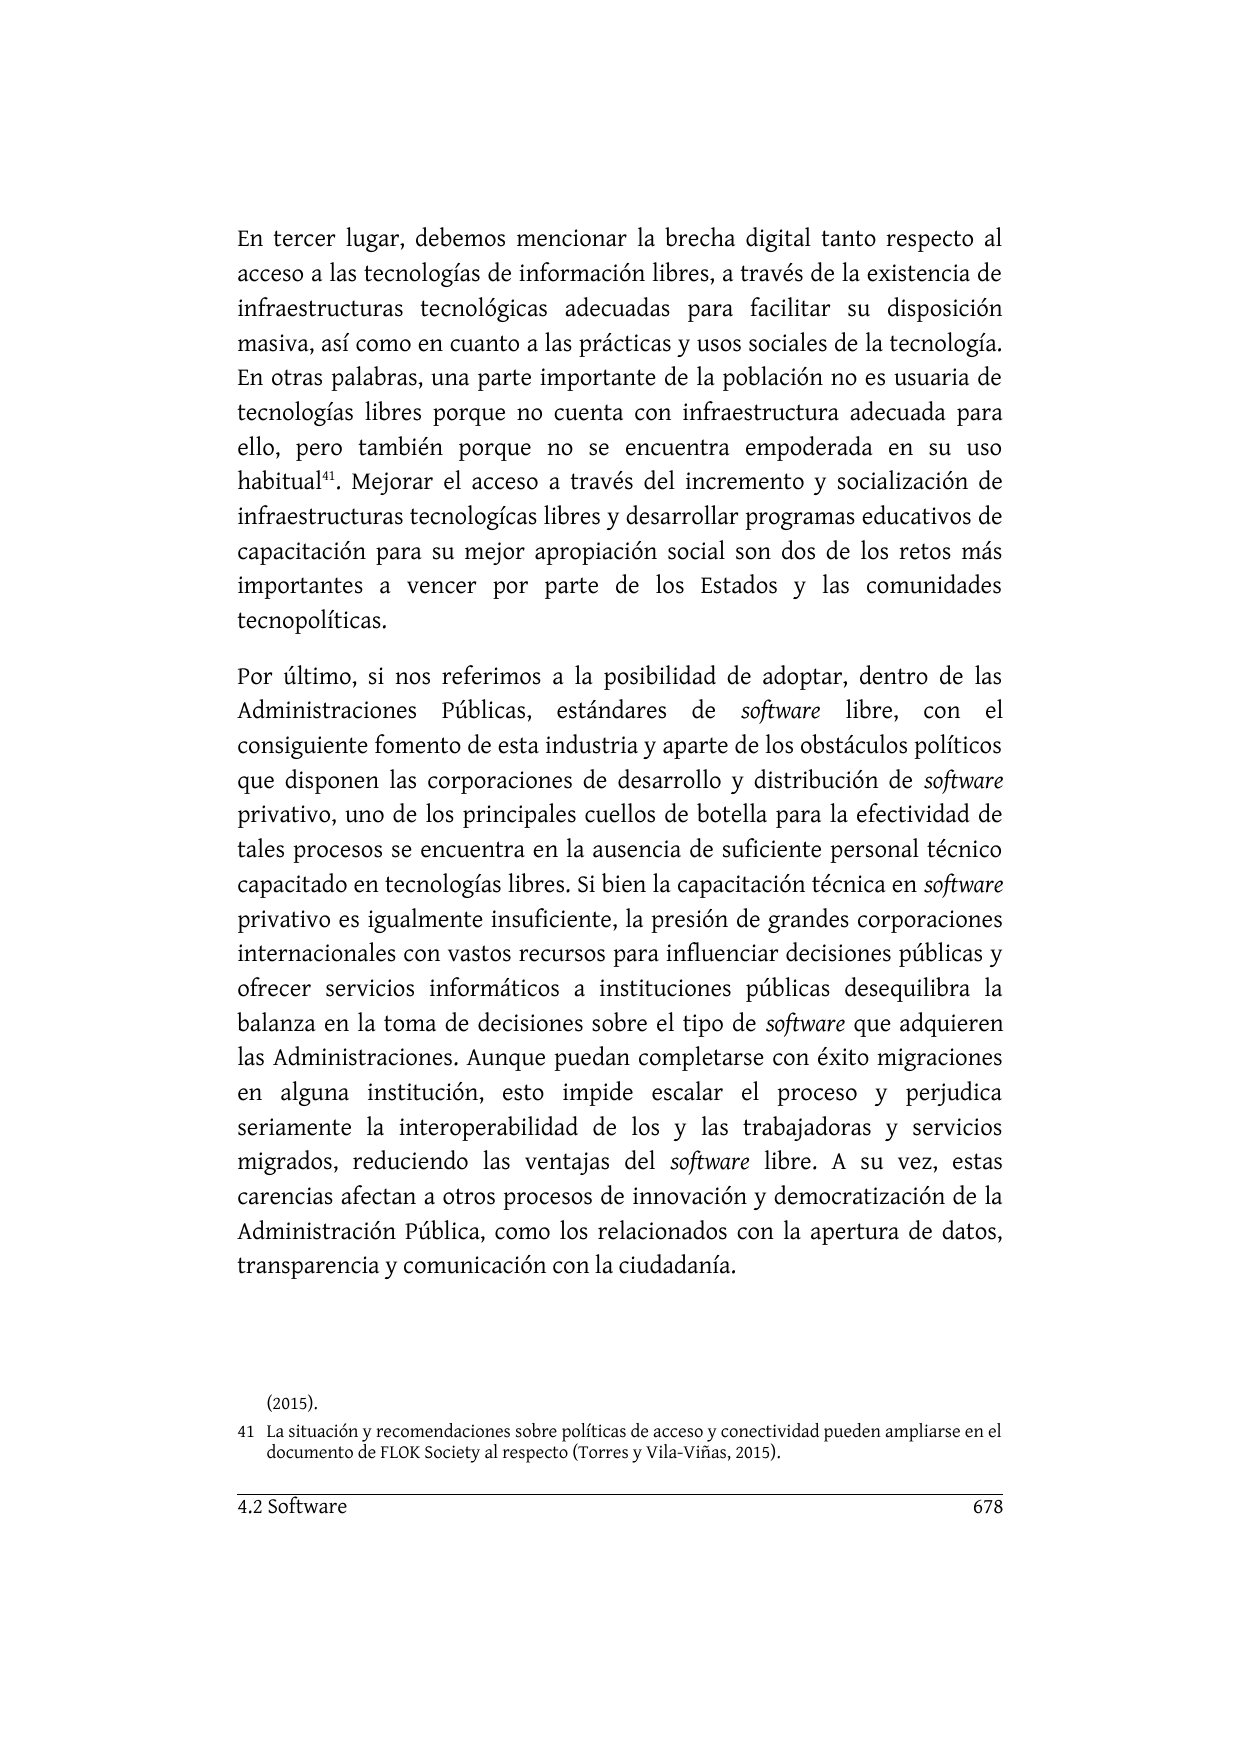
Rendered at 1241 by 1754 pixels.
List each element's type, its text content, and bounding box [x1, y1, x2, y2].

text En tercer lugar, debemos mencionar la brecha digital tanto respecto al acceso a las tecnologías de información libres, a través de la existencia de infraestructuras tecnológicas adecuadas para facilitar su disposición masiva, así como en cuanto a las prácticas y usos sociales de la tecnología. En otras palabras, una parte importante de la población no es usuaria de tecnologías libres porque no cuenta con infraestructura adecuada para ello, pero también porque no se encuentra empoderada en su uso habitual. Mejorar el acceso a través del incremento y socialización de infraestructuras tecnologícas libres y desarrollar programas educativos de capacitación para su mejor apropiación social son dos de los retos más importantes a vencer por parte de los Estados y las comunidades tecnopolíticas. [237, 225, 1003, 636]
text (2015). [237, 1393, 1003, 1414]
text La situación y recomendaciones sobre políticas de acceso y conectividad pueden ampliarse en el documento de FLOK Society al respecto (Torres y Vila-Viñas, 2015). [237, 1421, 1003, 1464]
text Por último, si nos referimos a la posibilidad de adoptar, dentro de las Administraciones Públicas, estándares de software libre, con el consiguiente fomento de esta industria y aparte de los obstáculos políticos que disponen las corporaciones de desarrollo y distribución de software privativo, uno de los principales cuellos de botella para la efectividad de tales procesos se encuentra en la ausencia de suficiente personal técnico capacitado en tecnologías libres. Si bien la capacitación técnica en software privativo es igualmente insuficiente, la presión de grandes corporaciones internacionales con vastos recursos para influenciar decisiones públicas y ofrecer servicios informáticos a instituciones públicas desequilibra la balanza en la toma de decisiones sobre el tipo de software que adquieren las Administraciones. Aunque puedan completarse con éxito migraciones en alguna institución, esto impide escalar el proceso y perjudica seriamente la interoperabilidad de los y las trabajadoras y servicios migrados, reduciendo las ventajas del software libre. A su vez, estas carencias afectan a otros procesos de innovación y democratización de la Administración Pública, como los relacionados con la apertura de datos, transparencia y comunicación con la ciudadanía. [237, 662, 1003, 1281]
